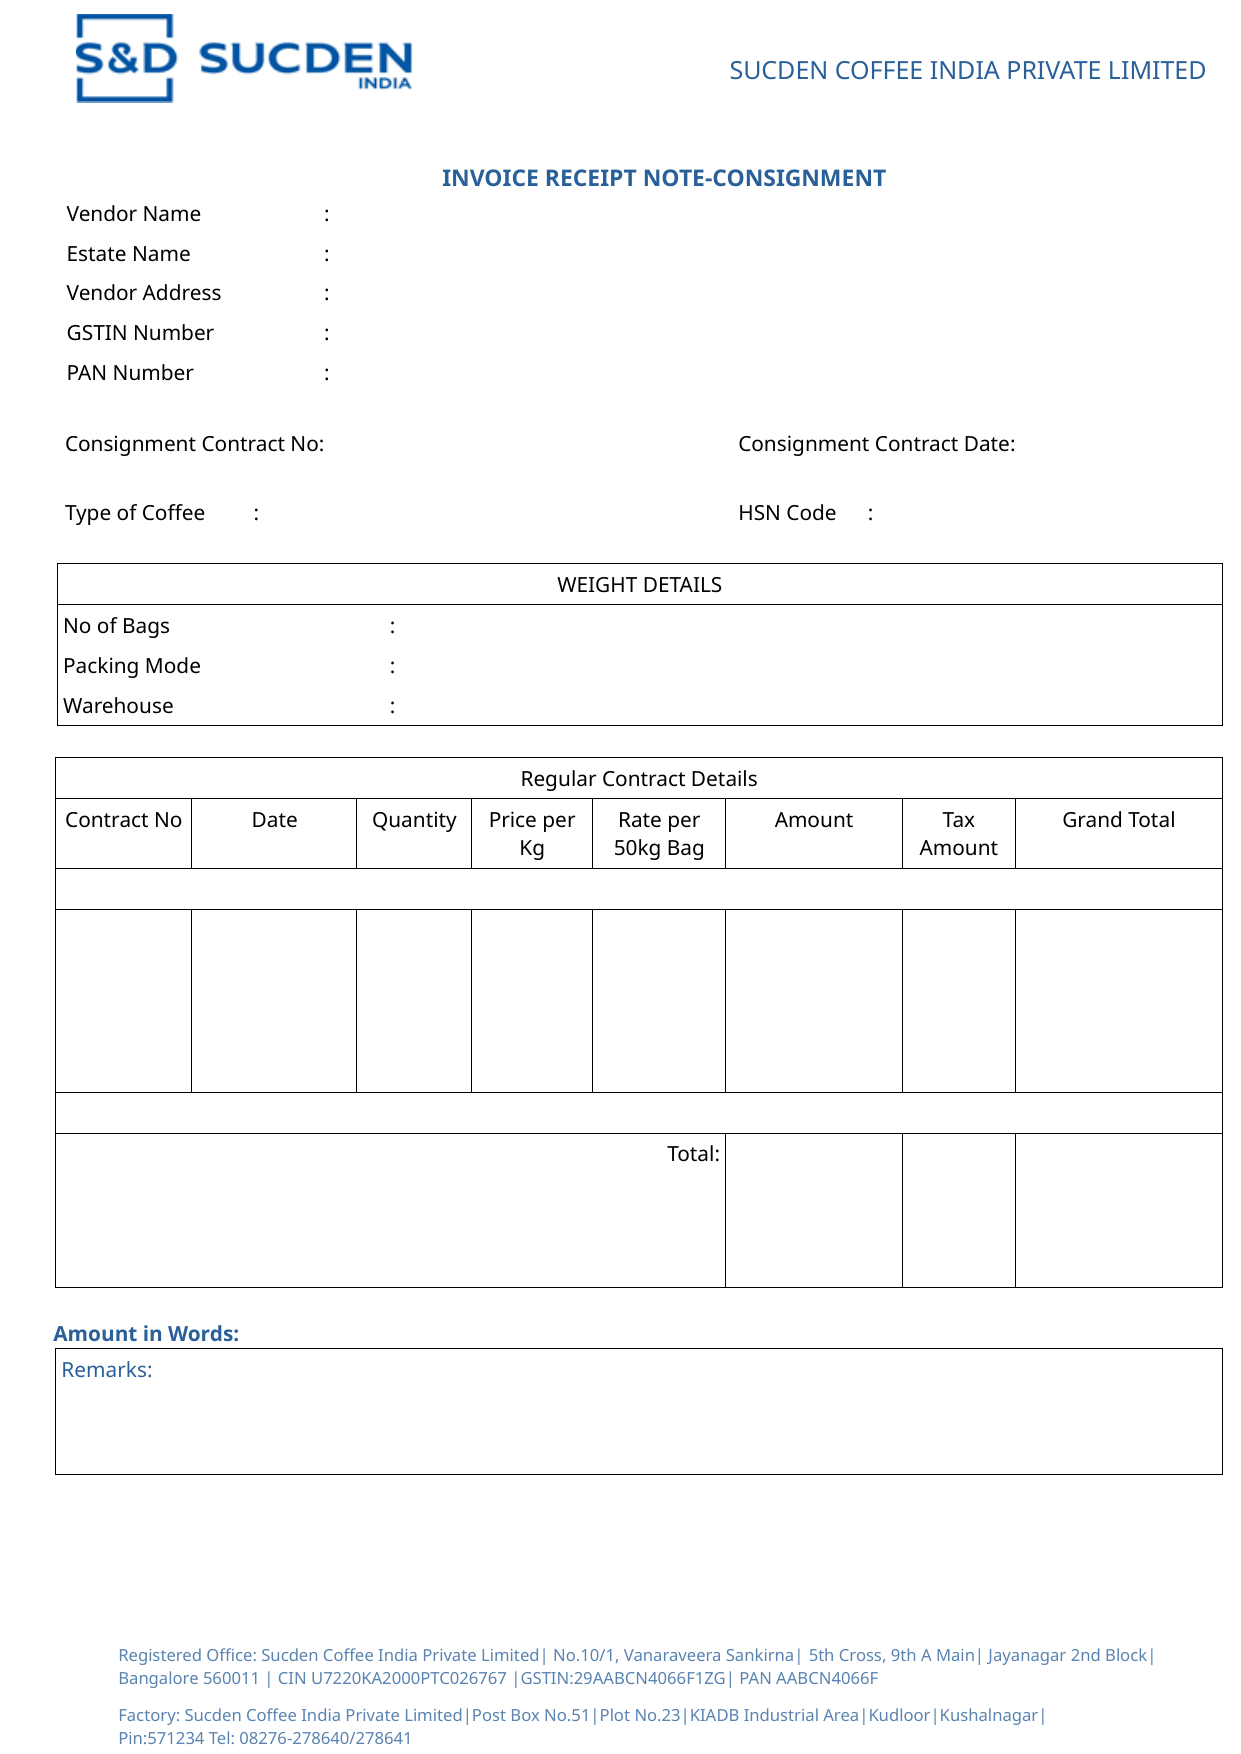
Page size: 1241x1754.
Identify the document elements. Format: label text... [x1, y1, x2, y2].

table_cell PAN Number [61, 353, 318, 392]
table_cell Tax Amount [903, 799, 1015, 867]
table_cell : <o.packing_id.name> [384, 645, 1222, 685]
table_cell <'{:,.2f}'.format(get_total_amount(o)[1])> [903, 1134, 1015, 1287]
table_cell : <o.delivery_place_id.name> [384, 685, 1222, 725]
text Amount in Words: <currency_to_text_india(get_total_amount(o)[2])> [53, 1319, 1210, 1348]
table_header Remarks: <o.note> [56, 1349, 1222, 1474]
table_cell Date [192, 799, 356, 867]
table_cell Total: [56, 1134, 725, 1287]
table_header : <o.partner_id.name> [318, 193, 1210, 233]
table_cell Price per Kg [472, 799, 592, 867]
table_cell : <int(o.number_of_bags)> [384, 605, 1222, 645]
table_cell <'{:,.2f}'.format(line.amount_tax)> [903, 910, 1015, 1092]
table_cell : <o.product_id.display_wb> [248, 492, 732, 532]
table_header Vendor Name [61, 193, 318, 233]
table_cell <'{:,.2f}'.format(get_data_amount(line)[1])> [1016, 910, 1222, 1092]
table_header Consignment Contract No: <o.name> [59, 424, 732, 492]
table_cell <'{:,}'.format(int(line.total_qty))> [357, 910, 471, 1092]
table_cell Grand Total [1016, 799, 1222, 867]
table_header Consignment Contract Date: <get_date(o.date_order)> [733, 424, 1227, 492]
table_cell Estate Name [61, 233, 318, 273]
table_cell HSN Code [733, 492, 862, 532]
text INVOICE RECEIPT NOTE-CONSIGNMENT [118, 162, 1210, 193]
table_cell Rate per 50kg Bag [593, 799, 725, 867]
table_cell <line.name> [56, 910, 191, 1092]
table_cell Vendor Address [61, 273, 318, 313]
table_cell : <o.partner_id.pan_number> [318, 353, 1210, 392]
table_cell Quantity [357, 799, 471, 867]
table_cell </for> [56, 1093, 1222, 1132]
table_cell <'{:,.2f}'.format(get_total_amount(o)[0])> [726, 1134, 902, 1287]
table_cell <'{:,.2f}'.format(line.relation_price_unit+line.premium)> [472, 910, 592, 1092]
table_cell : <o.product_id.l10n_in_hsn_code> [862, 492, 1227, 532]
table_header WEIGHT DETAILS [58, 564, 1222, 604]
table_cell <get_date(line.date_order)> [192, 910, 356, 1092]
table_cell Packing Mode [58, 645, 384, 685]
table_cell : <o.partner_id.vat> [318, 313, 1210, 353]
table_cell Warehouse [58, 685, 384, 725]
table_cell Contract No [56, 799, 191, 867]
table_cell : <o.partner_id.estate_name> [318, 233, 1210, 273]
table_header Regular Contract Details [56, 758, 1222, 798]
table_cell GSTIN Number [61, 313, 318, 353]
table_cell : <get_address(o.partner_id)> [318, 273, 1210, 313]
table_cell No of Bags [58, 605, 384, 645]
table_cell <'{:,.2f}'.format(get_total_amount(o)[2])> [1016, 1134, 1222, 1287]
table_cell Amount [726, 799, 902, 867]
table_cell <for each="line in get_contract(o)"> [56, 869, 1222, 908]
table_cell <'{:,.2f}'.format((line.relation_price_unit+line.premium)*50)> [593, 910, 725, 1092]
table_cell Type of Coffee [59, 492, 247, 532]
table_cell <'{:,.2f}'.format(get_data_amount(line)[0])> [726, 910, 902, 1092]
picture [76, 14, 413, 103]
